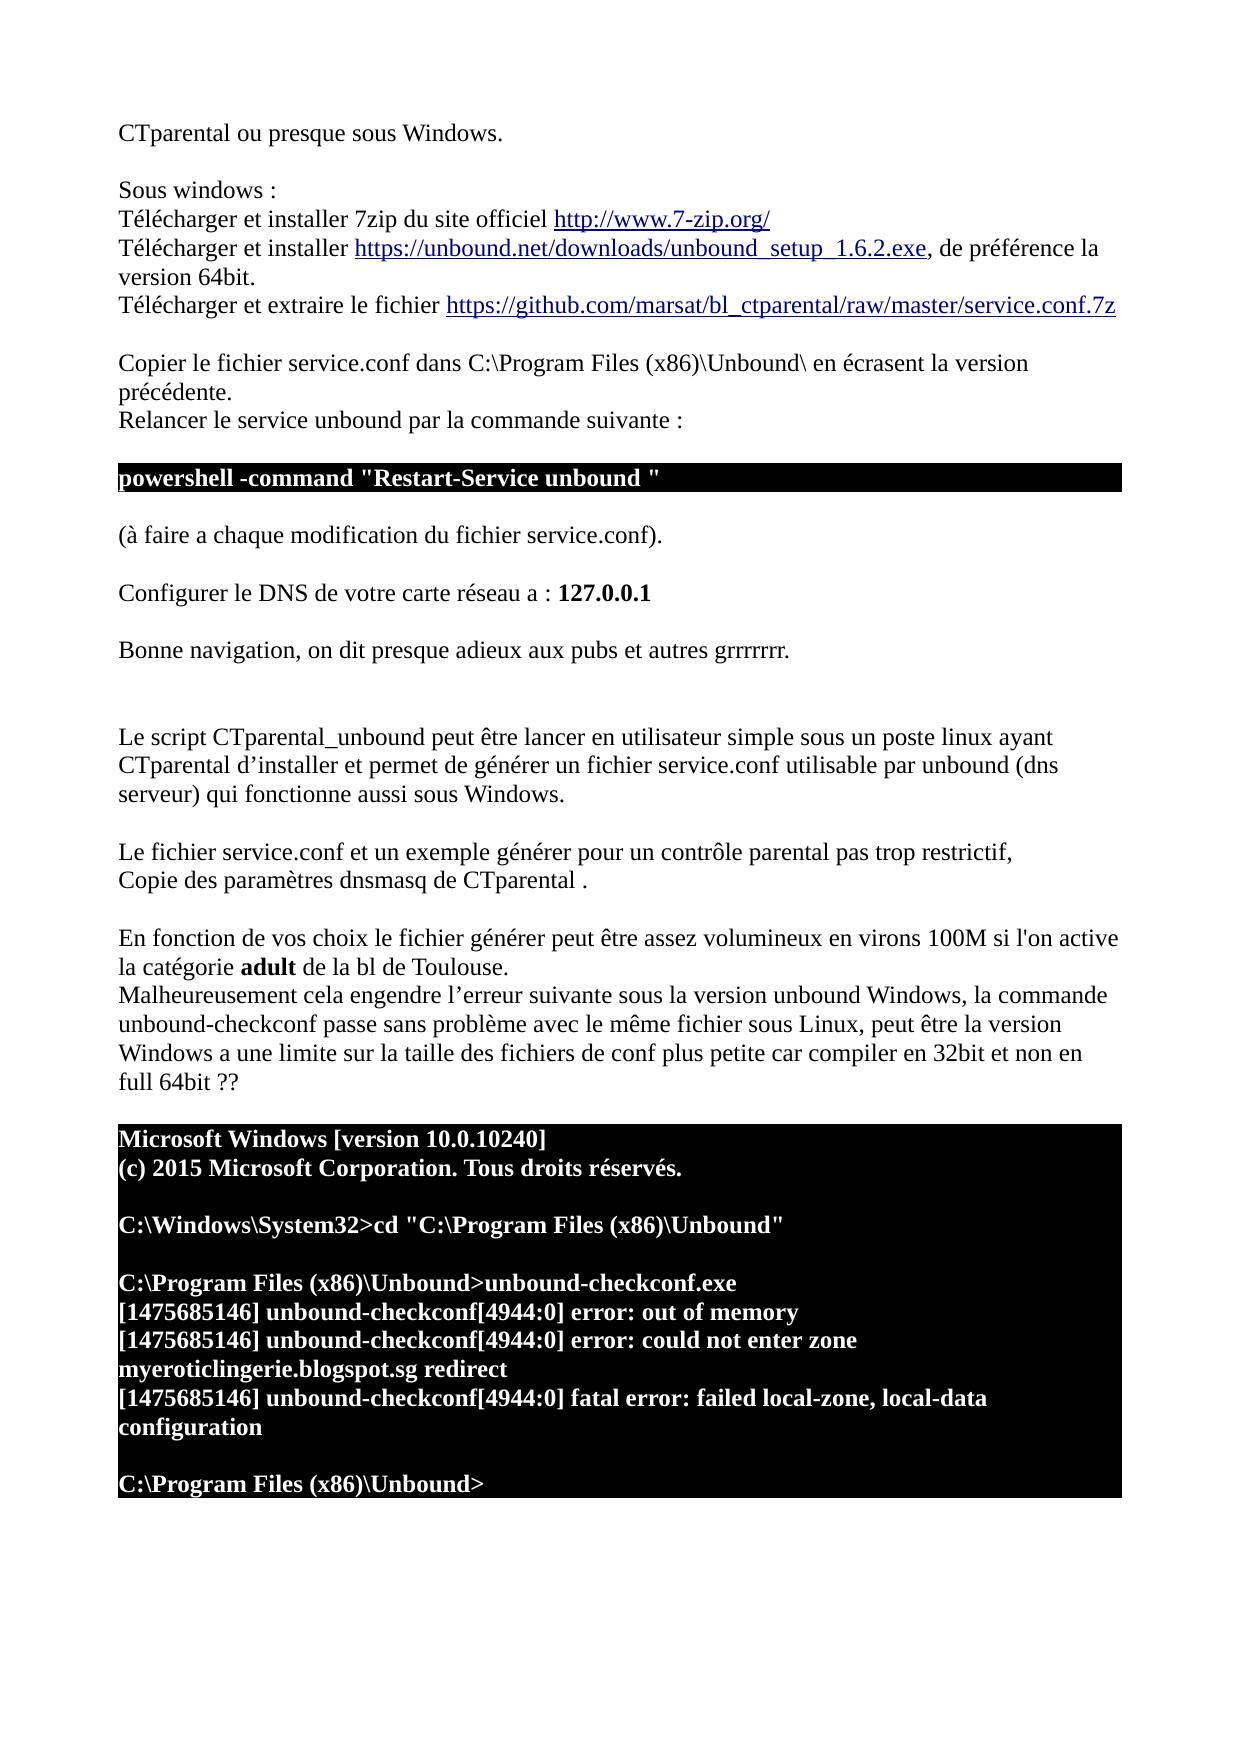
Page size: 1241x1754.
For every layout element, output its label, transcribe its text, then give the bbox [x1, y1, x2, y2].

text Configurer le DNS de votre carte réseau a : 127.0.0.1 [118, 578, 1122, 607]
text (c) 2015 Microsoft Corporation. Tous droits réservés. [118, 1153, 1122, 1182]
text Bonne navigation, on dit presque adieux aux pubs et autres grrrrrrr. [118, 636, 1122, 664]
text Sous windows : [118, 176, 1122, 204]
text [1475685146] unbound-checkconf[4944:0] fatal error: failed local-zone, local-data configuration [118, 1383, 1122, 1441]
text CTparental ou presque sous Windows. [118, 118, 1122, 147]
text (à faire a chaque modification du fichier service.conf). [118, 521, 1122, 549]
text Copie des paramètres dnsmasq de CTparental . [118, 866, 1122, 894]
text Malheureusement cela engendre l’erreur suivante sous la version unbound Windows, la commande unbound-checkconf passe sans problème avec le même fichier sous Linux, peut être la version Windows a une limite sur la taille des fichiers de conf plus petite car compiler en 32bit et non en full 64bit ?? [118, 981, 1122, 1096]
text Relancer le service unbound par la commande suivante : [118, 406, 1122, 434]
text Télécharger et installer 7zip du site officiel http://www.7-zip.org/ [118, 204, 1122, 233]
text C:\Program Files (x86)\Unbound> [118, 1469, 1122, 1498]
text [1475685146] unbound-checkconf[4944:0] error: out of memory [118, 1297, 1122, 1326]
text C:\Program Files (x86)\Unbound>unbound-checkconf.exe [118, 1268, 1122, 1297]
text [1475685146] unbound-checkconf[4944:0] error: could not enter zone myeroticlingerie.blogspot.sg redirect [118, 1326, 1122, 1383]
text Télécharger et extraire le fichier https://github.com/marsat/bl_ctparental/raw/master/service.conf.7z [118, 291, 1122, 319]
text Le script CTparental_unbound peut être lancer en utilisateur simple sous un poste linux ayant CTparental d’installer et permet de générer un fichier service.conf utilisable par unbound (dns serveur) qui fonctionne aussi sous Windows. [118, 722, 1122, 808]
text Copier le fichier service.conf dans C:\Program Files (x86)\Unbound\ en écrasent la version précédente. [118, 348, 1122, 406]
text Télécharger et installer https://unbound.net/downloads/unbound_setup_1.6.2.exe, de préférence la version 64bit. [118, 233, 1122, 291]
text En fonction de vos choix le fichier générer peut être assez volumineux en virons 100M si l'on active la catégorie adult de la bl de Toulouse. [118, 923, 1122, 981]
text Le fichier service.conf et un exemple générer pour un contrôle parental pas trop restrictif, [118, 837, 1122, 866]
text Microsoft Windows [version 10.0.10240] [118, 1124, 1122, 1153]
text powershell -command "Restart-Service unbound " [118, 463, 1122, 492]
text C:\Windows\System32>cd "C:\Program Files (x86)\Unbound" [118, 1211, 1122, 1239]
